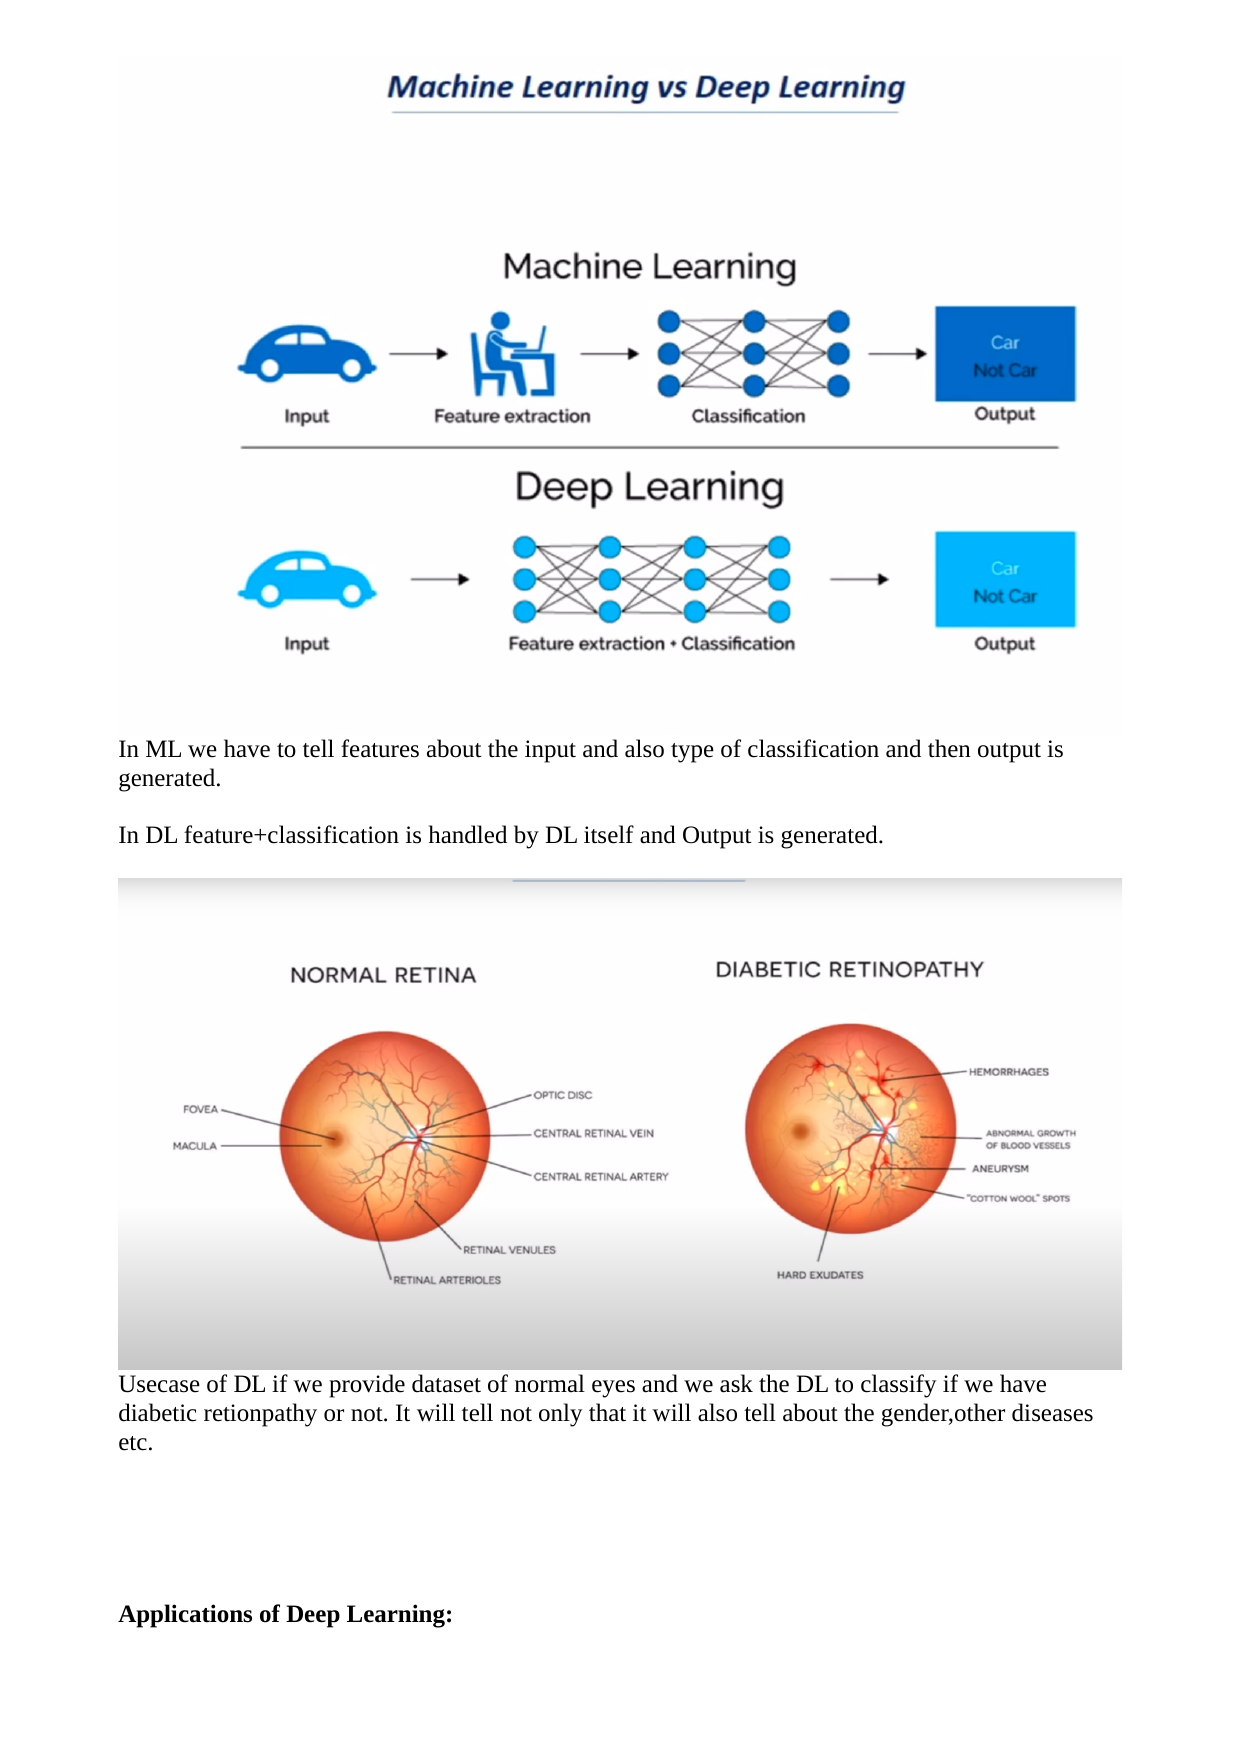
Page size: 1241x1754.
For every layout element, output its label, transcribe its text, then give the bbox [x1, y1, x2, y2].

picture [118, 56, 1123, 735]
text Usecase of DL if we provide dataset of normal eyes and we ask the DL to classify if we have diabetic retionpathy or not. It will tell not only that it will also tell about the gender,other diseases etc. [118, 1370, 1122, 1456]
text Applications of Deep Learning: [118, 1599, 1122, 1628]
text In DL feature+classification is handled by DL itself and Output is generated. [118, 821, 1122, 849]
picture [118, 878, 1123, 1370]
text In ML we have to tell features about the input and also type of classification and then output is generated. [118, 735, 1122, 792]
